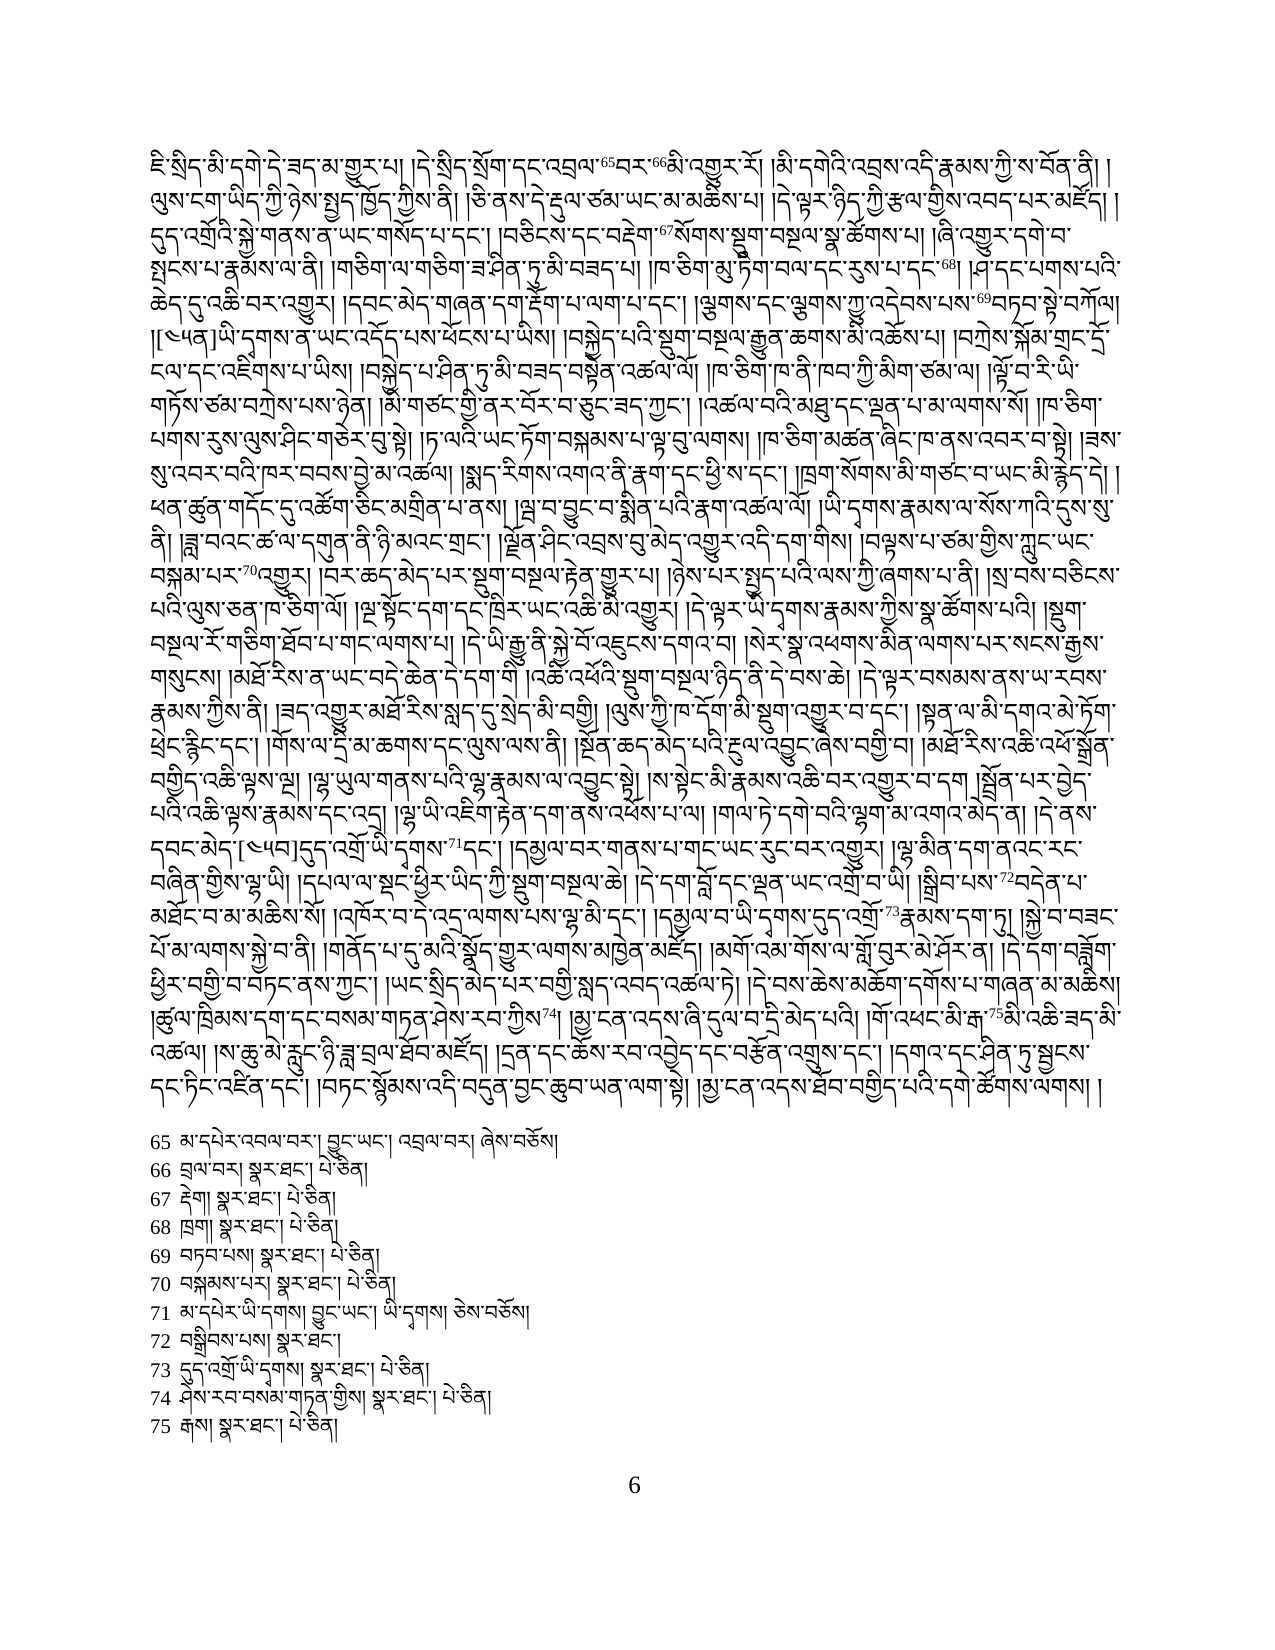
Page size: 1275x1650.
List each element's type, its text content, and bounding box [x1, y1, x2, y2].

text དུད་འགྲོ་ཡི་དྭགས། སྣར་ཐང་། པེ་ཅིན། [150, 1355, 1125, 1383]
text མ་དཔེར་འབལ་བར་། བྱུང་ཡང་། འབྲལ་བར། ཞེས་བཅོས། [150, 1127, 1125, 1156]
text [༤༠བ]༄༅༅། །རྒྱ་གར་སྐད་དུ། སུ་ཧྲྀ་ད་ལེ་ཁ། བོད་སྐད་དུ། བཤེས་པའི་སྤྲིང་ཡིག །འཇམ་དཔལ་གཞོན་ནུར་གྱུར་པ་ལ་ཕྱག་འཚལ་ལོ། །ཡོན་ཏན་རང་བཞིན་དགེ་འོས་བདག་གིས་ནི། །བདེ་བར་གཤེགས་པའི་གསུང་བསྙད་ལས་བྱུང་བའི། །བསོད་ནམས་འདུན་སླད་འཕགས་པའི་དབྱངས་འདི་དག །ཅུང་ཟད་ཅིག་བསྡེབས་ཁྱོད་ཀྱིས་གསན་པའི་རིགས། །ཇི་ལྟར་བདེ་གཤེགས་སྐུ་གཟུགས་ཤིང་ལས་ཀྱང་། །བགྱིས་པ་ཅི་འདྲའང་རུང་སྟེ་མཁས་པས་མཆོད། །དེ་བཞིན་བདག་གི་སྙན་ངག་འདི་ངན་ཡང་། །དམ་ཆོས་བརྗོད་ལ་བརྟེན་སླད་སྨད་མི་བགྱི། །ཐུབ་པ་ཆེན་པོའི་བཀའ་ནི་སྨན་དགུ་ཞིག །ཁྱོད་ཀྱི་ཐུགས་སུ་ལྟ་ཡང་ཆུད་མོད་ཀྱི། །རྡོ་ཐལ་ལས་བགྱིས་དགུང་ཟླའི་འོད་ཀྱིས་ནི། །ཆེས་དཀར་ཉིད་དུ་ཅི་སྟེ་མི་བགྱིད་ལགས། །རྒྱལ་བས་སངས་རྒྱས་ཆོས་དང་དགེ་འདུན་དང་། །གཏོང་དང་ཚུལ་ཁྲིམས་ལྷ་རྗེས་དྲན་པ་དྲུག །རབ་ཏུ་བཀའ་སྩལ་དེ་དག་སོ་སོ་ཡི། །[༤༡ན]ཡོན་ཏན་ཚོགས་ཀྱིས་རྗེས་སུ་དྲན་པར་བགྱི། །དགེ་བའི་ལས་ལམ་བཅུ་པོ་ལུས་དང་ནི། །ངག་དང་ཡིད་ཀྱིས་རྟག་ཏུ་བསྟེན་བགྱི་ཞིང་། །ཆང་རྣམས་ལས་ལྡོག་དེ་བཞིན་དགེ་བ་ཡི། །འཚོ་བ་ལ་ཡང་མངོན་པར་དགྱེས་པར་མཛོད། །ལོངས་སྤྱོད་གཡོ་བ་སྙིང་པོ་མེད་མཁྱེན་ནས། །དགེ་སློང་བྲམ་ཟེ་བཀྲེན་དང་བཤེས་རྣམས་ལ། །སྦྱིན་པ་ཚུལ་བཞིན་སྩལ་བགྱི་ཕ་རོལ་ཏུ། །སྦྱིན་ལས་གཞན་པའི་གཉེན་མཆོག་མ་མཆིས་སོ། །ཁྱོད་ཀྱི་ཚུལ་ཁྲིམས་མ་ཉམས་མོད་མི་དམའ། །མ་འདྲེས་མ་སྦགས་པ་དག་བསྟེན་པར་མཛོད། །ཁྲིམས་ནི་རྒྱུ་དང་མི་རྒྱུའི་ས་བཞིན་དུ། །ཡོན་ཏན་ཀུན་གྱི་གཞི་རྟེན་ལགས་པར་གསུངས། །སྦྱིན་དང་ཚུལ་ཁྲིམས་བཟོད་བརྩོན་བསམ་གཏན་དང་། །དེ་བཞིན་ཤེས་རབ་གཞལ་མེད་ཕ་རོལ་ཕྱིན། །འདི་དག་རྒྱས་མཛོད་སྲིད་པའི་རྒྱ་མཚོ་ཡི། །ཕ་རོལ་ཕྱིན་པ་རྒྱལ་བའི་དབང་པོ་མཛོད། །གང་ལ་ཕ་དང་མ་དག་མཆོད་བྱེད་པའི། །རིགས་དེ་ཚངས་བཅས་སློབ་དཔོན་བཅས་པའང་ལགས། །དེ་དག་ལ་མཆོད་གྲགས་པར་འགྱུར་བ་དང་། །སླད་མ་ལ་ཡང་མཐོ་རིས་འགྱུར་བ་ལགས། །འཚེ་དང་ཆོམ་རྐུན་འཁྲིག་པ་བརྫུན་དང་ནི། །ཆང་དང་དུས་མིན་ཟས་ལ་ཆགས་པ་དང་། །མལ་སྟན་མཐོ་ལ་དགའ་དང་གླུ་དག་དང་། །གར་དང་ཕྲེང་བའི་ཁྱད་པར་རྣམས་སྤོང་ཞིང་། །དགྲ་བཅོམ་ཚུལ་ཁྲིམས་རྗེས་སུ་བྱེད་པ་ཡི། །ཡན་ལག་བརྒྱད་པོ་འདི་དག་དང་ལྡན་ན། །གསོ་སྦྱོང་འདོད་སྤྱོད་ལྷ་ལུས་ཡིད་འོང་བ། །སྐྱེས་པ་བུད་མེད་དག་ལ་སྩོལ་བར་བགྱིད། །སེར་སྣ་གཡོ་སྒྱུ་ཆགས་དང་སྙོམ་ལས་དང་། །མངོན་པའི་ང་རྒྱལ་འདོད་ཆགས་ཞེ་སྡང་དང་། །རིགས་དང་གཟུགས་དང་ཐོས་པ་ལང་ཚོ་དང་། །དབང་ཐང་ཆེ་བས་རྒྱགས་པ་དགྲ་བཞིན་གཟིགས། །བག་ཡོད་བདུད་རྩིའི་གནས་ཏེ་བག་མེད་པ། །འཆི་བའི་གནས་སུ་ཐུབ་པས་བཀའ་སྩལ་ཏོ། །དེ་བས་ཁྱོད་ཀྱི་དགེ་ཆོས་སྤེལ་སླད་དུ། །གུས་པས་རྟག་ཏུ་བག་དང་བཅས་པར་མཛོད། །གང་ཞིག་སྔོན་ཆད་བག་མེད་གྱུར་པ་ལ། །ཕྱི་ནས་བག་དང་ལྡན་པར་གྱུར་ཏེ་ཡང་། །ཟླ་བ་སྤྲིན་བྲལ་ལྟ་བུར་རྣམ་མཛེས་ཏེ། །དགའ་བོ་སོར་ཕྲེང་མཐོང་ལྡན་བདེ་བྱེད་བཞིན། །[༤༡བ]འདི་ལྟར་བཟོད་མཚུངས་དཀའ་ཐུབ་མ་མཆིས་པས། །ཁྱོད་ཀྱིས་ཁྲོ་བའི་གོ་སྐབས་དབྱེ་མི་བགྱི། །ཁྲོ་བ་སྤངས་པས་ཕྱིར་མི་ལྡོག་པ་ཉིད། །འཐོབ་པར་འགྱུར་བར་སངས་རྒྱས་ཞལ་གྱིས་བཞེས། །བདག་ནི་འདིས་སྤྱོས་འདིས་གཏག་ཕམ་པར་བྱས། །འདི་ཡིས་བདག་གི་ནོར་ཕྲོགས་གྱུར་ཏོ་ཞེས། །འཁོན་དུ་འཛིན་པས་འཁྲུག་ལོང་རྣམ་བསྐྱེད་དེ། །འཁོན་འཛིན་རྣམ་སྤངས་བདེ་བར་གཉིད་ཀྱིས་ལོག །སེམས་ཅན་ཆུ་དང་ས་དང་རྡོ་བ་ལ། །རི་མོ་བྲིས་པ་དེ་འདྲར་རིག་པར་བགྱི། །དེའི་ནང་ཉོན་མོངས་ཅན་ལ་དང་པོ་ནི། །མཆོག་སྟེ་ཆོས་འདོད་རྣམས་ལ་ཐ་མ་ལགས། །རྒྱལ་བས་སྙིང་ལ་འབབ་དང་བདེན་པ་དང་། །ལོག་པར་སྨྲ་ལྡན་སྐྱེས་བུ་རྣམས་ཀྱི་ནི། །སྦྲང་རྩི་མེ་ཏོག་མི་གཙང་ལྟ་བུའི་ཚིག །རྣམ་གསུམ་བཀའ་སྩལ་དེ་ལས་ཐ་མ་སྤང་། །སྣང་ནས་སྣང་བའི་མཐར་ཐུག་མུན་པ་ནས། །མུན་པའི་མཐར་ཐུག་སྣང་ནས་མུན་མཐར་ཐུག །མུན་ནས་སྣང་བའི་མཐར་ཐུག་གང་ཟག་ནི། །གཞི་སྟེ་དེ་དག་རྣམས་ཀྱི་དང་པོར་མཛོད། །མི་ནི་ཨ་མྲའི་འབྲས་བཞིན་མ་སྨིན་ལ། །སྨིན་པ་དང་འདྲ་སྨིན་ལ་མ་སྨིན་འདྲ། །མ་སྨིན་མ་སྨིན་པར་སྣང་སྨིན་ལ་ནི། །སྨིན་པར་སྣང་ཞེས་བགྱི་བ་འདྲར་རྟོགས་མཛོད། །གཞན་གྱི་ཆུང་མ་མི་ལྟ་མཐོང་ན་ཡང་། །ན་ཚོད་མཐུན་པར་མ་དང་བུ་མོ་དང་། །སྲིང་མོའི་འདུ་ཤེས་བསྐྱེད་བགྱི་ཆགས་གྱུར་ན། །མི་གཙང་ཉིད་དུ་ཡང་དག་བསམ་པར་བགྱི། །གཡོ་བའི་སེམས་ནི་ཐོས་མཚུངས་བུ་ལྟ་བུར། །གཏེར་བཞིན་སྲོག་དང་འདྲ་བར་བསྲུང་བགྱི་སྟེ། །གདུག་པ་དུག་དང་མཚོན་དང་དགྲ་བོ་དང་། །མེ་བཞིན་འདོད་པའི་བདེ་ལ་ཡིད་འབྱུང་མཛོད། །འདོད་པ་རྣམས་ནི་ཕུང་ཁྲོལ་བསྐྱེད་པ་སྟེ། །རྒྱལ་བའི་དབང་པོས་ཀིམྤའི་འབྲས་འདྲར་གསུངས། །དེ་དག་སྤང་བགྱི་དེ་ཡི་ལྕགས་སྒྲོག་གིས། །འཁོར་བའི་བཙོན་རར་འཇིག་རྟེན་འདི་དག་བཅིངས། །གང་དག་དབང་པོ་དྲུག་ཡུལ་རྣམས་ལ་ནི། །རྟག་ཏུ་མི་བརྟེན་གཡོ་དང་གང་དག་ཅིག །གཡུལ་ངོར་དགྲ་ཚོགས་ལས་རྒྱལ་དེ་དག་ལས། །མཁས་རྣམས་དང་པོ་དཔའ་རབ་ལགས་པར་འཚལ། །བུད་མེད་གཞོན་ནུའི་ལུས་ནི་ལོགས་ཤིག་ཏུ། །དྲི་ང་བ་དང་སྒོ་དགུ་དོད་པ་དང་། །མི་གཙང་ཀུན་སྣོད་འདྲ་བ་དགང་དཀའ་དང་། །པགས་པས་གཡོགས་དང་རྒྱན་ཡང་[༤༢ན]ལོགས་ཤིག་གཟིགས། །ཇི་ལྟར་མཛེ་ཅན་སྲིན་བུས་ཉེན་པ་ནི། །བདེ་བའི་དོན་དུ་མེ་ལ་ཀུན་བསྟེན་ཀྱང་། །ཞི་བར་མི་འགྱུར་དེ་དང་འདྲ་བར་ནི། །འདོད་པ་རྣམས་ལ་ཆགས་པའང་མཁྱེན་པར་མཛོད། །དོན་དམ་གཟིགས་པར་བགྱི་སླད་དངོས་རྣམས་ལ། །ཚུལ་བཞིན་ཡིད་ལ་བགྱིད་པ་དེ་གོམས་མཛོད། །དེ་དང་འདྲ་བར་ཡོན་ཏན་ལྡན་པ་ཡི། །ཆོས་གཞན་འགའ་ཡང་མཆིས་པ་མ་ལགས་སོ། །སྐྱེས་བུ་རིགས་གཟུགས་ཐོས་དང་ལྡན་རྣམས་ཀྱང་། །ཤེས་རབ་ཚུལ་ཁྲིམས་བྲལ་བ་བཀུར་མ་ལགས། །དེ་ལྟས་གང་ལ་ཡོན་ཏན་འདི་གཉིས་ལྡན། །དེ་ནི་ཡོན་ཏན་གཞན་དང་བྲལ་ཡང་མཆོད། །འཇིག་རྟེན་མཁྱེན་པ་རྙེད་དང་མ་རྙེད་དང་། །བདེ་དང་མི་བདེ་སྙན་དང་མི་སྙན་དང་། །བསྟོད་སྨད་ཅེས་བགྱི་འཇིག་རྟེན་ཆོས་བརྒྱད་པོ། །བདག་གི་ཡིད་ཡུལ་མིན་པར་མགོ་སྙོམས་མཛོད། །ཁྱོད་ཀྱིས་བྲམ་ཟེ་དགེ་སློང་ལྷ་དང་ནི། །མགྲོན་དང་ཡབ་ཡུམ་དག་དང་བཙུན་མོ་དང་། །འཁོར་གྱི་སླད་དུའང་སྡིག་པ་མི་བགྱི་སྟེ། །དམྱལ་བའི་རྣམ་སྨིན་སྐལ་ནོད་འགའ་མ་མཆིས། །སྡིག་པའི་ལས་རྣམས་སྤྱད་པ་འགའ་ཡང་ནི། །དེ་ཡི་མོད་ལ་མཚོན་བཞིན་མི་གཅོད་ཀྱང་། །འཆི་བའི་དུས་ལ་བབ་ན་སྡིག་པ་ཡི། །ལས་ཀྱི་འབྲས་བུ་གང་ལགས་མངོན་པར་འགྱུར། །དད་དང་ཚུལ་ཁྲིམས་ཐོས་དང་གཏོང་བ་དང་། །དྲི་མེད་ངོ་ཚ་ཤེས་དང་ཁྲེལ་ཡོད་དང་། །ཤེས་རབ་ནོར་བདུན་ལགས་པར་ཐུབ་པས་གསུངས། །ནོར་གཞན་ཕལ་པ་དོན་མ་མཆིས་རྟོགས་མཛོད། །རྒྱན་པོ་འགྱེད་དང་འདུས་ལ་ལྟ་བ་དང་། །ལེ་ལོ་སྡིག་པའི་གྲོགས་ལ་བརྟེན་པ་དང་། །ཆང་དང་མཚན་མོ་རྒྱུ་བ་ངན་སོང་བ། །གྲགས་པ་ཉམས་པར་འགྱུར་བ་དེ་དྲུག་སྤང་། །ནོར་རྣམས་ཀུན་གྱི་ནང་ན་ཆོག་ཤེས་པ། །རབ་མཆོག་ལགས་པར་ལྷ་མིའི་སྟོན་པས་གསུངས། །ཀུན་ཏུ་ཆོག་ཤེས་མཛོད་ཅིག་ཆོག་མཁྱེན་ན། །ནོར་མི་བདོག་ཀྱང་ཡང་དག་འབྱོར་པ་ལགས། །དེས་པ་བདོག་མང་ཇི་ལྟར་སྡུག་བསྔལ་བ། །འདོད་པ་ཆུང་རྣམས་དེ་ལྟ་མ་ལགས་ཏེ། །ཀླུ་མཆོག་རྣམས་ལ་མགོ་བོ་ཇི་སྙེད་པ། །དེ་ལས་བྱུང་བའི་སྡུག་བསྔལ་དེ་སྙེད་དོ། །རང་བཞིན་དགྲར་འབྲེལ་གཤེད་མ་ལྟ་བུ་དང་། །ཁྱིམ་ཐབ་བརྙས་[༤༢བ]བགྱིད་རྗེ་མོ་ལྟ་བུ་དང་། །ཆུང་ངུའང་རྐུ་བ་ཆོམ་རྐུན་ལྟ་བུ་ཡི། །ཆུང་མ་གསུམ་པོ་དེ་དག་རྣམ་པར་སྤང་། །སྲིང་མོ་ལྟ་བུར་རྗེས་མཐུན་གང་ཡིན་དང་། །མཛའ་མོ་བཞིན་དུ་སྙིང་ལ་འབབ་པ་དང་། །མ་བཞིན་ཕན་པར་འདོད་དང་བྲན་མོ་བཞིན། །དབང་གྱུར་གང་ཡིན་རིགས་ཀྱི་ལྷ་བཞིན་བཀུར། །ཁ་ཟས་སྨན་དང་འདྲ་བར་རིགས་པ་ཡིས། །འདོད་ཆགས་ཞེ་སྡང་མེད་པར་བསྟེན་བགྱི་སྟེ། །རྒྱགས་ཕྱིར་མ་ལགས་བསྙེམས་པའི་ཕྱིར་མ་ལགས། །འཚག་ཕྱིར་མ་ལགས་ལུས་གནས་འབའ་ཞིག་ཕྱིར། །རིག་པའི་བདག་ཉིད་ཉིན་པར་མཐའ་དག་དང་། །མཚན་མོ་ཐུན་གྱི་སྟོད་སྨད་བཟླས་ནས་ནི། །མནལ་ཚེའང་འབྲས་བུ་མེད་པར་མི་འགྱུར་བར། །དྲན་དང་ལྡན་པར་དེ་དག་བར་དུ་མནོལ། །བྱམས་དང་སྙིང་རྗེ་དག་དང་དགའ་བ་དང་། །བཏང་སྙོམས་རྟག་ཏུ་ཡང་དག་བསྒོམ་མཛོད་ཅིག །གོང་མ་བརྙེས་པར་མ་གྱུར་དེ་ལྟ་ནའང་། །ཚངས་པའི་འཇིག་རྟེན་བདེ་བ་ཐོབ་པར་འགྱུར། །འདོད་སྤྱོད་དགའ་དང་བདེ་དང་སྡུག་བསྔལ་དག །རྣམ་པར་སྤངས་པའི་བསམ་གཏན་བཞི་པོ་ཡིས། །ཚངས་དང་འོད་གསལ་དག་དང་དགེ་རྒྱས་དང་། །འབྲས་བུ་ཆེ་ལྷ་རྣམས་དང་སྐལ་མཉམ་ཐོབ། །རྟག་དང་མངོན་པར་ཞེན་དང་གཉེན་པོ་མེད། །ཡོན་ཏན་གཙོ་ལྡན་བཞི་ལས་བྱུང་བའི་ལས། །དགེ་དང་མི་དགེ་རྣམ་ལྔ་ཆེན་པོ་སྟེ། །དེ་བས་དགེ་བ་སྤྱོད་ལ་བརྩོན་པར་བགྱི། །ལན་ཚྭ་སྲང་འགས་ཆུ་ནི་ཉུང་ངུ་ཞིག །རོ་བསྐྱུར་བགྱིད་ཀྱི་གངྒཱའི་ཀླུང་མིན་ལྟར། །དེ་བཞིན་སྡིག་པའི་ལས་ནི་ཆུང་ངུ་ཡང་། །དགེ་བའི་རྩ་བ་ཡང་ལ་མཁྱེན་པར་བགྱི། །རྒོད་དང་འགྱོད་དང་གནོད་སེམས་རྨུགས་པ་དང་། །གཉིད་དང་འདོད་ལ་འདུན་དང་ཐེ་ཚོམ་སྟེ། །སྒྲིབ་པ་ལྔ་པོ་འདི་དག་དགེ་བའི་ནོར། །འཕྲོག་པའི་ཆོམ་རྐུན་ལགས་པར་མཁྱེན་པར་མཛོད། །དད་དང་བརྩོན་འགྲུས་དག་དང་དྲན་པ་དང་། །ཏིང་འཛིན་ཤེས་རབ་ཆོས་མཆོག་ལྔ་ཉིད་དེ། །འདི་ལ་མངོན་བརྩོན་མཛོད་ཅིག་འདི་དག་ནི། །སྟོབས་དབང་ཞེས་བགྱི་རྩེ་མོར་གྱུར་པའང་ལགས། །ན་རྒ་འཆི་སྡུག་བྲལ་དང་དེ་བཞིན་དུ། །ལས་ནི་བདག་གིར་བྱས་ལས་མ་འདས་ཞེས། །དེ་ལྟར་ཡང་དང་ཡང་དུ་སེམས་པ་ནི། །དེ་ཡི་གཉེན་པོའི་སྒོ་ནས་རྒྱགས་མི་འགྱུར། །[༤༣ན]གལ་ཏེ་མཐོ་རིས་ཐར་པ་མངོན་བཞེད་ན། །ཡང་དག་ལྟ་ལ་གོམས་པ་ཉིད་དུ་མཛོད། །གང་ཟག་ལོག་པར་ལྟ་བས་ལེགས་སྤྱད་ཀྱང་། །ཐམས་ཅད་རྣམ་པར་སྨིན་པ་མི་བཟད་ལྡན། །མི་ནི་ཡང་དག་ཉིད་དུ་མི་བདེ་ཞིང་། །མི་རྟག་བདག་མེད་མི་གཙང་རིག་པར་བགྱི། །དྲན་པ་ཉེ་བར་མ་བཞག་རྣམས་ཀྱིས་ནི། །ཕྱིན་ཅི་ལོག་བཞིར་ལྟ་བ་ཕུང་ཁྲོལ་བ། །གཟུགས་ནི་བདག་མ་ཡིན་ཞེས་གསུངས་ཏེ་བདག །གཟུགས་དང་མི་ལྡན་གཟུགས་ལ་བདག་གནས་མིན། །བདག་ལ་གཟུགས་མི་གནས་ཏེ་དེ་བཞིན་དུ། །ཕུང་པོ་ལྷག་མ་བཞི་ཡང་སྟོང་རྟོགས་བགྱི། །ཕུང་པོ་འདོད་རྒྱལ་ལས་མིན་དུས་ལས་མིན། །རང་བཞིན་ལས་མིན་ངོ་བོ་ཉིད་ལས་མིན། །དབང་ཕྱུག་ལས་མིན་རྒྱུ་མེད་ཅན་མིན་ཏེ། །མི་ཤེས་ལས་དང་སྲེད་ལས་བྱུང་རིག་མཛོད། །ཚུལ་ཁྲིམས་བརྟུལ་ཞུགས་མཆོག་འཛིན་རང་ལུས་ལ། །ཕྱིན་ཅི་ལོག་པར་ལྟ་དང་ཐེ་ཚོམ་སྟེ། །ཀུན་ཏུ་སྦྱོར་བ་འདི་གསུམ་ཐར་པ་ཡི། །གྲོང་ཁྱེར་སྒོ་འགེགས་ལགས་པར་མཁྱེན་པར་གྱིས། །ཐར་པ་བདག་ལ་རག་ལས་འདི་ལ་ནི། །གཞན་གྱིས་གྲོགས་བགྱིར་ཅི་ཡང་མ་མཆིས་པས། །ཐོས་དང་ཚུལ་ཁྲིམས་བསམ་གཏན་ལྡན་པ་ཡིས། །བདེན་པ་རྣམ་པ་བཞི་ལ་འབད་པར་མཛོད། །ལྷག་པའི་ཚུལ་ཁྲིམས་ལྷག་པའི་ཤེས་རབ་དང་། །ལྷག་པའི་སེམས་ལ་རྟག་ཏུ་བསླབ་པར་བགྱི། །བསླབ་པ་བརྒྱ་རྩ་ལྔ་བཅུ་ལྷག་ཅིག་ནི། །གསུམ་པོ་འདི་ནང་ཡང་དག་འདུ་བར་འགྱུར། །དབང་ཕྱུག་ལུས་རྟོག་དྲན་པ་བདེ་གཤེགས་ཀྱིས། །བགྲོད་པ་གཅིག་པའི་ལམ་དུ་ཉེ་བར་བསྟན། །དེ་ནི་བསྒྲིམས་ནས་མངོན་པར་བསྲུང་བགྱི་སྟེ། །དྲན་པ་ཉམས་པས་ཆོས་ཀུན་འཇིག་པར་འགྱུར། །ཚེ་ནི་གནོད་མང་རླུང་གིས་བཏབ་པ་ཡི། །ཆུ་ཡི་ཆུ་བུར་བས་ཀྱང་མི་རྟག་ན། །དབུགས་རྔུབ་དབུགས་འབྱུང་གཉིད་ཀྱིས་ལོག་པ་ལས། །སད་ཁོམ་གང་ལགས་དེ་ནི་ངོ་མཚར་ཆེ། །ལུས་མཐའ་ཐལ་བ་མཐར་སྐམ་མཐར་འདྲུལ་ཞིང་། །ཐ་མར་མི་གཙང་སྙིང་པོ་མ་མཆིས་པ། །རྣམ་པར་འཇིག་དེངས་མྱགས་པར་འགྱུར་བ་སྟེ། །སོ་སོར་འགྱེས་ཆོས་ཅན་དུ་མཁྱེན་པར་མཛོད། །ས་དང་ལྷུན་པོ་རྒྱ་མཚོ་ཉི་མ་བདུན། །འབར་བས་བསྲེགས་པའི་ལུས་ཅན་འདི་དག་ཀྱང་། །ཐལ་བ་ཡང་ནི་ལུས་པར་མི་འགྱུར་ན། །ཤིན་ཏུ་ཉམ་ཆུང་མི་ལྟ་[༤༣བ]སྨོས་ཅི་འཚལ། །དེ་ལྟར་འདི་ཀུན་མི་རྟག་བདག་མེད་དེ། །སྐྱབས་མེད་མགོན་མེད་གནས་མེད་དེ་སླད་དུ། །འཁོར་བ་ཆུ་ཤིང་སྙིང་པོ་མེད་པ་ལས། །མི་མཆོག་ཁྱོད་ཀྱི་ཐུགས་ནི་དབྱུང་བར་མཛོད། །རྒྱ་མཚོ་གཅིག་གནས་གཉའ་ཤིང་བུ་ག་དང་། །རུས་སྦལ་ཕྲད་པ་བས་ཀྱང་དུད་འགྲོ་ལས། །མི་ཉིད་ཆེས་ཐོབ་དཀའ་བས་མི་དབང་གིས། །དམ་ཆོས་སྤྱོད་པས་དེ་འབྲས་མཆིས་པར་མཛོད། །གང་ཞིག་གསེར་སྣོད་རིན་ཆེན་སྤྲས་པ་ཡིས། །ངན་སྐྱུགས་འཕྱགས་པར་བགྱིད་པ་དེ་བས་ནི། །གང་ཞིག་མི་རུ་སྐྱེས་ནས་སྡིག་པ་དག །བགྱིད་པ་དེ་ནི་ཆེས་རབ་བླུན་པ་ལགས། །མཐུན་པར་གྱུར་པའི་ཡུལ་དུ་གནས་པ་དང་། །སྐྱེས་བུ་དམ་པ་ལ་ནི་བརྟེན་པ་དང་། །བདག་ཉིད་ལེགས་སྨོན་སྔོན་ཡང་བསོད་ནམས་བགྱིས། །འཁོར་ལོ་ཆེན་པོ་བཞི་ནི་ཁྱོད་ལ་མངའ། །དགེ་བའི་བཤེས་གཉེན་བསྟེན་པ་ཚངས་པར་སྤྱོད། །ཡོངས་སུ་རྫོགས་པ་ཐུབ་པས་གསུངས་དེའི་ཕྱིར། །སྐྱེས་བུ་དམ་པ་བསྟེན་བགྱི་རྒྱལ་བ་ལ། །བརྟེན་ནས་རབ་ཏུ་མང་པོས་ཞི་བ་ཐོབ། །ལོག་པར་ལྟ་བ་འཛིན་དང་དུད་འགྲོ་དང་། །ཡི་དྭགས་ཉིད་དང་དམྱལ་བར་སྐྱེ་བ་དང་། །རྒྱལ་བའི་བཀའ་མེད་པ་དང་མཐའ་འཁོབ་ཏུ། །ཀླ་ཀློར་སྐྱེ་དང་གླེན་ཞིང་ལྐུགས་པ་ཉིད། །ཚེ་རིང་ལྷ་ཉིད་གང་ཡང་རུང་བར་ནི། །སྐྱེ་བ་ཞེས་བགྱི་མི་ཁོམ་སྐྱོན་བརྒྱད་པོ། །དེ་དག་དང་བྲལ་ཁོམ་པ་རྙེད་ནས་ནི། །སྐྱེ་བ་བཟློག་པའི་སླད་དུ་འབད་པར་མཛོད། །དེས་པ་འདོད་པས་ཕོངས་དང་འཆི་བ་དང་། །ན་དང་རྒ་སོགས་སྡུག་བསྔལ་དུ་མ་ཡི། །འབྱུང་གནས་འཁོར་བ་ལ་ནི་སྐྱོ་མཛད་ཅིང་། །འདི་ཡི་ཉེས་པའི་ཤས་ཀྱང་གསན་པར་མཛོད། །ཕ་ནི་བུ་ཉིད་མ་ནི་ཆུང་མ་ཉིད། །སྐྱེ་བོ་དགྲར་གྱུར་པ་དག་བཤེས་ཉིད་དང་། །བཟློག་པ་ཉིད་དུ་མཆི་བས་དེ་སླད་དུ། །འཁོར་བ་དག་ན་ངེས་པ་འགའ་མ་མཆིས། །རེ་རེས་རྒྱ་མཚོ་བཞི་བས་ལྷག་པ་ཡི། །འོ་མ་འཐུངས་ཏེ་ད་དུང་སོ་སོ་ཡི། །སྐྱེ་བོའི་རྗེས་སུ་འབྲང་བའི་འཁོར་བ་པས། །དེ་བས་ཆོས་མང་ཉིད་ཅིག་བཏུང་འཚལ་ལོ། །རེ་རེའི་བདག་ཉིད་རུས་པའི་ཕུང་པོ་ནི། །ལྷུན་པོ་མཉམ་པ་སྙེད་ཅིག་འདས་གྱུར་ཏེ། །མ་ཡི་ཐུག་མཐའ་རྒྱ་ཤུག་ཚི་གུ་ཙམ། །རི་ལུར་བགྲངས་ཀྱང་ས་ཡིས་ལང་མི་འགྱུར། །བརྒྱ་བྱིན་འཇིག་རྟེན་མཆོད་འོས་གྱུར་ནས་ནི། །ལས་ཀྱི་དབང་གིས་ཕྱིར་ཡང་[༤༤ན]ས་སྟེང་ལྷུང་། །འཁོར་ལོས་སྒྱུར་བ་ཉིད་དུ་གྱུར་ནས་ཀྱང་། །འཁོར་བ་དག་ཏུ་ཡང་བྲན་ཉིད་དུ་འགྱུར། །མཐོ་རིས་བུ་མོའི་ནུ་མ་རྐེད་པ་ལ། །རེག་པའི་བདེ་བ་ཡུན་རིང་མྱོང་ནས་སླར། །དམྱལ་བར་འཐག་གཅོད་དབང་བའི་འཁྲུལ་འཁོར་གྱིས། །རེག་པ་ཤིན་ཏུ་མི་བཟད་བསྟེན་འཚལ་ལོ། །རྐང་པའི་རེག་པས་ནེམ་པར་བདེ་བཟོད་པ། །ལྷུན་པོའི་སྤོ་ལ་ཡུན་རིང་གནས་ནས་ནི། །སླར་ཡང་མེ་མུར་རོ་མྱགས་རྒྱུ་བ་ཡི། །སྡུག་བསྔལ་མི་བཟད་ཕོག་སྙམ་བགྱིད་འཚལ་ལོ། །མཐོ་རིས་བུ་མོས་འབྲོངས་ཤིང་དགའ་བ་དང་། །རྣམ་པར་མཛེས་འཚལ་སོན་པར་རྩེས་ནས་སླར། །འདབ་མ་རལ་གྲི་འདྲ་ཚལ་ནགས་རྣམས་ཀྱིས། །རྐང་ལག་རྣ་བ་སྣ་གཅོད་འཐོབ་པར་འགྱུར། །དལ་གྱིས་འབབ་པ་ལྷ་ཡི་བུ་མོ་ནི། །གདོང་མཛེས་གསེར་གྱི་པདྨ་ལྷན་བཞུགས་ནས། །སླར་ཡང་དམྱལ་བའི་ཆུ་བོ་རབ་མེད་པར། །ཚ་སྒོ་བཟོད་བརླག་ཆུ་ཚན་འཇུག་འཚལ་ལོ། །ལྷ་ཡུལ་འདོད་བདེ་ཤིན་ཏུ་ཆེན་པོ་དང་། །ཚངས་ཉིད་ཆགས་བྲལ་བདེ་བ་ཐོབ་ནས་སླར། །མནར་མེད་མེ་ཡི་བུད་ཤིང་གྱུར་པ་ཡི། །སྡུག་བསྔལ་རྒྱུན་མི་འཆད་པ་བསྟན་འཚལ་ལོ། །ཉི་མ་ཟླ་བ་ཉིད་ཐོབ་རང་ལུས་ཀྱི། །འོད་ཀྱིས་འཇིག་རྟེན་མཐའ་དག་སྣང་བྱས་ཏེ། །སླར་ཡང་མུན་ནག་སྨག་ཏུ་ཕྱིན་གྱུར་ནས། །རང་གི་ལག་པ་བརྐྱང་བའང་མི་མཐོང་འགྱུར། །དེ་ལྟར་ནོངས་པར་འགྱུར་འཚལ་བསོད་ནམས་ནི། །རྣམ་གསུམ་མར་མེའི་སྣང་བ་རབ་བཞེས་ཤིག །གཅིག་པུ་ཉི་མ་ཟླ་བས་མི་བརྫི་བའི། །མུན་ནག་མཐའ་ཡས་ནང་དུ་འཇུག་འཚལ་ལོ། །སེམས་ཅན་ཉེས་པར་སྤྱད་པ་སྤྱོད་རྣམས་ལ། །ཡང་སོས་ཐིག་ནག་རབ་ཏུ་ཚ་བ་དང་། །བསྡུས་འཇོམས་ངུ་འབོད་མནར་མེད་ལ་སོགས་པའི། །དམྱལ་བ་རྣམས་སུ་རྟག་ཏུ་སྡུག་བསྔལ་འགྱུར། །ཁ་ཅིག་ཏིལ་བཞིན་འཚིར་ཏེ་དེ་བཞིན་གཞན། །ཕྱེ་མ་ཞིབ་མོ་བཞིན་དུ་ཕྱེ་མར་རློག །ཁ་ཅིག་སོག་ལེས་འདྲ་སྟེ་དེ་བཞིན་གཞན། །སྟ་རེ་མི་བཟད་སོ་རྣོན་རྣམས་ཀྱིས་གཤགས། །དེ་བཞིན་གཞན་དག་ཁྲོ་ཆུ་བཞུ་བ་ཡི། །ཁུ་བ་འབར་བ་འཁྲིགས་པ་ལྡུད་པར་བགྱིད། །ཁ་ཅིག་ལྕགས་ཀྱི་གསལ་ཤིང་རབ་འབར་བ། །ཚེར་མ་ཅན་ལ་ཀུན་ཏུ་རྒྱུད་པར་བགྱིད། །ཁ་ཅིག་ལྕགས་ཀྱི་མཆེ་བ་ལྡན་པའི་ཁྱི། །[༤༤བ]གཏུམ་པོས་དབད་ཅིང་ལག་པ་གནམ་དུ་བསྒྲེང་། །དབང་མེད་གཞན་དག་ལྕགས་མཆུ་རྣོན་པོ་དང་། །སེན་མོ་མི་བཟད་ལྡན་པའི་ཁྭ་རྣམས་འཐོག །ཁ་ཅིག་སྲིན་བུ་སྦུར་བ་སྣ་ཚོགས་དང་། །ཤ་སྦྲང་སྦྲང་བུ་མཆུ་རིངས་ཁྲི་ཕྲག་དག །རེག་ན་མི་བཟད་རྨ་སྲོལ་ཆེར་འབྱིན་པས། །ཟ་བར་བགྱིད་ཅིང་འགྲེ་ལྡོག་སྨྲེ་སྔགས་འདོན། །ཁ་ཅིག་མདག་མེ་འབར་བའི་ཚོགས་སུ་ནི། །རྒྱུན་མི་འཆད་པར་རབ་བསྲེག་ཁ་ཡང་བགྲད། །ཁ་ཅིག་ལྕགས་ལས་བྱས་པའི་ཟངས་ཆེན་དུ། །སྤྱིའུ་ཚུགས་འབྲས་ཀྱི་ཅུང་པེང་བཞིན་དུ་འཚེད། །སྡིག་ཅན་དབུགས་འབྱུང་འགགས་པ་ཙམ་ཞིག་གི །དུས་ཀྱིས་བར་དུ་ཆོད་རྣམས་དམྱལ་བ་ཡི། །སྡུག་བསྔལ་གཞལ་ཡས་ཐོས་ནས་རྣམ་སྟོང་དུ། །མི་འཇིག་གང་ལགས་རྡོ་རྗེའི་རང་བཞིན་ནོ། །དམྱལ་བ་བྲིས་པ་མཐོང་དང་ཐོས་པ་དང་། །དྲན་དང་བཀླགས་དང་གཟུགས་སུ་བགྱིས་རྣམས་ཀྱང་། །འཇིགས་པ་སྐྱེ་བར་འགྱུར་ན་མི་བཟད་པའི། །རྣམ་སྨིན་ཉམས་སུ་མྱོང་ན་སྨོས་ཅི་འཚལ། །བདེ་བ་ཀུན་གྱི་ནང་ན་སྲེད་ཟད་པ། །བདེ་བའི་བདག་པོར་བགྱིད་པ་ཇི་ལྟ་བར། །དེ་བཞིན་སྡུག་བསྔལ་ཀུན་གྱི་ནང་ན་ནི། །མནར་མེད་དམྱལ་བའི་སྡུག་བསྔལ་རབ་མི་བཟད། །འདི་ན་ཉིན་གཅིག་མདུང་ཐུང་སུམ་བརྒྱ་ཡིས། །རབ་ཏུ་དྲག་བཏབ་སྡུག་བསྔལ་གང་ལགས་པ། །དེས་ནི་དམྱལ་བའི་སྡུག་བསྔལ་ཆུང་ངུ་ལའང་། །འོལ་ཡང་མི་བགྱིད་ཆར་ཡང་མི་ཕོད་དོ། །དེ་ལྟར་སྡུག་བསྔལ་ཤིན་ཏུ་མི་བཟད་ལོ། །བྱེ་བ་ཕྲག་བརྒྱར་ཉམས་སུ་མྱོང་ཡང་ནི། །ཇི་སྲིད་མི་དགེ་དེ་ཟད་མ་གྱུར་པ། །དེ་སྲིད་སྲོག་དང་འབྲལ་བར་མི་འགྱུར་རོ། །མི་དགེའི་འབྲས་འདི་རྣམས་ཀྱི་ས་བོན་ནི། །ལུས་ངག་ཡིད་ཀྱི་ཉེས་སྤྱད་ཁྱོད་ཀྱིས་ནི། །ཅི་ནས་དེ་རྡུལ་ཙམ་ཡང་མ་མཆིས་པ། །དེ་ལྟར་ཉིད་ཀྱི་རྩལ་གྱིས་འབད་པར་མཛོད། །དུད་འགྲོའི་སྐྱེ་གནས་ན་ཡང་གསོད་པ་དང་། །བཅིངས་དང་བརྡེག་སོགས་སྡུག་བསྔལ་སྣ་ཚོགས་པ། །ཞི་འགྱུར་དགེ་བ་སྤངས་པ་རྣམས་ལ་ནི། །གཅིག་ལ་གཅིག་ཟ་ཤིན་ཏུ་མི་བཟད་པ། །ཁ་ཅིག་མུ་ཏིག་བལ་དང་རུས་པ་དང་། །ཤ་དང་པགས་པའི་ཆེད་དུ་འཆི་བར་འགྱུར། །དབང་མེད་གཞན་དག་རྡོག་པ་ལག་པ་དང་། །ལྕགས་དང་ལྕགས་ཀྱུ་འདེབས་པས་བཏབ་སྟེ་བཀོལ། །[༤༥ན]ཡི་དྭགས་ན་ཡང་འདོད་པས་ཕོངས་པ་ཡིས། །བསྐྱེད་པའི་སྡུག་བསྔལ་རྒྱུན་ཆགས་མི་འཆོས་པ། །བཀྲེས་སྐོམ་གྲང་དྲོ་ངལ་དང་འཇིགས་པ་ཡིས། །བསྐྱེད་པ་ཤིན་ཏུ་མི་བཟད་བསྟེན་འཚལ་ལོ། །ཁ་ཅིག་ཁ་ནི་ཁབ་ཀྱི་མིག་ཙམ་ལ། །ལྟོ་བ་རི་ཡི་གཏོས་ཙམ་བཀྲེས་པས་ཉེན། །མི་གཙང་གྱི་ནར་བོར་བ་ཅུང་ཟད་ཀྱང་། །འཚལ་བའི་མཐུ་དང་ལྡན་པ་མ་ལགས་སོ། །ཁ་ཅིག་པགས་རུས་ལུས་ཤིང་གཅེར་བུ་སྟེ། །ཏ་ལའི་ཡང་ཏོག་བསྐམས་པ་ལྟ་བུ་ལགས། །ཁ་ཅིག་མཚན་ཞིང་ཁ་ནས་འབར་བ་སྟེ། །ཟས་སུ་འབར་བའི་ཁར་བབས་བྱེ་མ་འཚལ། །སྨད་རིགས་འགའ་ནི་རྣག་དང་ཕྱི་ས་དང་། །ཁྲག་སོགས་མི་གཙང་བ་ཡང་མི་རྙེད་དེ། །ཕན་ཚུན་གདོང་དུ་འཚོག་ཅིང་མགྲིན་པ་ནས། །ལྦ་བ་བྱུང་བ་སྨིན་པའི་རྣག་འཚལ་ལོ། །ཡི་དྭགས་རྣམས་ལ་སོས་ཀའི་དུས་སུ་ནི། །ཟླ་བའང་ཚ་ལ་དགུན་ནི་ཉི་མའང་གྲང་། །ལྗོན་ཤིང་འབྲས་བུ་མེད་འགྱུར་འདི་དག་གིས། །བལྟས་པ་ཙམ་གྱིས་ཀླུང་ཡང་བསྐམ་པར་འགྱུར། །བར་ཆད་མེད་པར་སྡུག་བསྔལ་རྟེན་གྱུར་པ། །ཉེས་པར་སྤྱད་པའི་ལས་ཀྱི་ཞགས་པ་ནི། །སྲ་བས་བཅིངས་པའི་ལུས་ཅན་ཁ་ཅིག་ལོ། །ལྔ་སྟོང་དག་དང་ཁྲིར་ཡང་འཆི་མི་འགྱུར། །དེ་ལྟར་ཡི་དྭགས་རྣམས་ཀྱིས་སྣ་ཚོགས་པའི། །སྡུག་བསྔལ་རོ་གཅིག་ཐོབ་པ་གང་ལགས་པ། །དེ་ཡི་རྒྱུ་ནི་སྐྱེ་བོ་འཇུངས་དགའ་བ། །སེར་སྣ་འཕགས་མིན་ལགས་པར་སངས་རྒྱས་གསུངས། །མཐོ་རིས་ན་ཡང་བདེ་ཆེན་དེ་དག་གི །འཆི་འཕོའི་སྡུག་བསྔལ་ཉིད་ནི་དེ་བས་ཆེ། །དེ་ལྟར་བསམས་ནས་ཡ་རབས་རྣམས་ཀྱིས་ནི། །ཟད་འགྱུར་མཐོ་རིས་སླད་དུ་སྲེད་མི་བགྱི། །ལུས་ཀྱི་ཁ་དོག་མི་སྡུག་འགྱུར་བ་དང་། །སྟན་ལ་མི་དགའ་མེ་ཏོག་ཕྲེང་རྙིང་དང་། །གོས་ལ་དྲི་མ་ཆགས་དང་ལུས་ལས་ནི། །སྔོན་ཆད་མེད་པའི་རྔུལ་འབྱུང་ཞེས་བགྱི་བ། །མཐོ་རིས་འཆི་འཕོ་སྒྲོན་བགྱིད་འཆི་ལྟས་ལྔ། །ལྷ་ཡུལ་གནས་པའི་ལྷ་རྣམས་ལ་འབྱུང་སྟེ། །ས་སྟེང་མི་རྣམས་འཆི་བར་འགྱུར་བ་དག །སྦྲོན་པར་བྱེད་པའི་འཆི་ལྟས་རྣམས་དང་འདྲ། །ལྷ་ཡི་འཇིག་རྟེན་དག་ནས་འཕོས་པ་ལ། །གལ་ཏེ་དགེ་བའི་ལྷག་མ་འགའ་མེད་ན། །དེ་ནས་དབང་མེད་[༤༥བ]དུད་འགྲོ་ཡི་དྭགས་དང་། །དམྱལ་བར་གནས་པ་གང་ཡང་རུང་བར་འགྱུར། །ལྷ་མིན་དག་ནའང་རང་བཞིན་གྱིས་ལྷ་ཡི། །དཔལ་ལ་སྡང་ཕྱིར་ཡིད་ཀྱི་སྡུག་བསྔལ་ཆེ། །དེ་དག་བློ་དང་ལྡན་ཡང་འགྲོ་བ་ཡི། །སྒྲིབ་པས་བདེན་པ་མཐོང་བ་མ་མཆིས་སོ། །འཁོར་བ་དེ་འདྲ་ལགས་པས་ལྷ་མི་དང་། །དམྱལ་བ་ཡི་དྭགས་དུད་འགྲོ་རྣམས་དག་ཏུ། །སྐྱེ་བ་བཟང་པོ་མ་ལགས་སྐྱེ་བ་ནི། །གནོད་པ་དུ་མའི་སྣོད་གྱུར་ལགས་མཁྱེན་མཛོད། །མགོ་འམ་གོས་ལ་གློ་བུར་མེ་ཤོར་ན། །དེ་དག་བཟློག་ཕྱིར་བགྱི་བ་བཏང་ནས་ཀྱང་། །ཡང་སྲིད་མེད་པར་བགྱི་སླད་འབད་འཚལ་ཏེ། །དེ་བས་ཆེས་མཆོག་དགོས་པ་གཞན་མ་མཆིས། །ཚུལ་ཁྲིམས་དག་དང་བསམ་གཏན་ཤེས་རབ་ཀྱིས། །མྱ་ངན་འདས་ཞི་དུལ་བ་དྲི་མེད་པའི། །གོ་འཕང་མི་རྒ་མི་འཆི་ཟད་མི་འཚལ། །ས་ཆུ་མེ་རླུང་ཉི་ཟླ་བྲལ་ཐོབ་མཛོད། །དྲན་དང་ཆོས་རབ་འབྱེད་དང་བརྩོན་འགྲུས་དང་། །དགའ་དང་ཤིན་ཏུ་སྦྱངས་དང་ཏིང་འཛིན་དང་། །བཏང་སྙོམས་འདི་བདུན་བྱང་ཆུབ་ཡན་ལག་སྟེ། །མྱ་ངན་འདས་ཐོབ་བགྱིད་པའི་དགེ་ཚོགས་ལགས། །ཤེས་རབ་མེད་པར་བསམ་གཏན་ཡོད་མིན་ཏེ། །བསམ་གཏན་མེད་པར་ཡང་ནི་ཤེས་རབ་མེད། །གང་ལ་དེ་ཉིད་ཡོད་པས་སྲིད་པ་ཡི། །རྒྱ་མཚོ་གནག་རྗེས་ལྟ་བུར་འཚལ་བར་བགྱི། །ལུང་མ་བསྟན་པ་བཅུ་བཞི་འཇིག་རྟེན་ན། །ཉི་མའི་གཉེན་གྱིས་རབ་གསུངས་གང་དག་ལགས། །དེ་དག་རྣམས་ལ་བསམ་པར་མི་བགྱི་སྟེ། །དེ་ཡིས་བློ་ནི་ཞི་བར་བགྱིད་མ་ལགས། །མ་རིག་པ་ལས་ལས་ཏེ་དེ་ལས་ནི། །རྣམ་ཤེས་དེ་ལས་མིང་དང་གཟུགས་རབ་འབྱུང་། །དེ་ལས་སྐྱེ་མཆེད་དྲུག་སྟེ་དེ་ལས་ནི། །རེག་པ་ཀུན་ཏུ་འབྱུང་བར་ཐུབ་པས་གསུངས། །རེག་པ་ལས་ནི་ཚོར་བ་ཀུན་འབྱུང་སྟེ། །ཚོར་བའི་གཞི་ལས་སྲེད་པ་འབྱུང་བར་འགྱུར། །སྲེད་པས་ལེན་པ་བསྐྱེད་པར་འགྱུར་བ་སྟེ། །དེ་ལས་སྲིད་པ་སྲིད་ལས་སྐྱེ་བ་ལགས། །སྐྱེ་བ་ཡོད་ན་མྱ་ངན་ན་རྒ་དང་། །འདོད་པས་ཕོངས་དང་འཆི་དང་འཇིགས་སོགས་ཀྱི། །སྡུག་བསྔལ་ཕུང་པོ་ཤིན་ཏུ་ཆེ་འབྱུང་སྟེ། །སྐྱེ་བ་འགགས་པས་འདི་ཀུན་འགག་པར་འགྱུར། །རྟེན་ཅིང་འབྲེལ་བར་འབྱུང་འདི་རྒྱལ་བ་ཡི། །གསུང་གི་མཛོད་ཀྱི་གཅེས་པ་ཟབ་[༤༦ན]མོ་སྟེ། །གང་གིས་འདི་ནི་ཡང་དག་མཐོང་བ་དེས། །སངས་རྒྱས་དེ་ཉིད་རིག་པས་རྣམ་མཆོག་མཐོང་། །ཡང་དག་ལྟ་དང་འཚོ་དང་རྩོལ་བ་དང་། །དྲན་དང་ཏིང་འཛིན་དག་དང་ལས་མཐའ་དག།ཡང་དག་རྟོག་ཉིད་ལམ་གྱི་ཡན་ལག་བརྒྱད། །འདི་ནི་ཞི་བར་བགྱི་སླད་བསྒོམ་པར་བགྱི། །སྐྱེ་འདི་སྡུག་བསྔལ་སྲེད་པ་ཞེས་བགྱི་བ། །དེ་ནི་དེ་ཡི་ཀུན་འབྱུང་རྒྱ་ཆེན་ཏེ། །འདི་འགོག་པ་ནི་ཐར་པ་ལགས་ཏེ་དེ། །འཐོབ་བགྱིད་འཕགས་ལམ་ཡན་ལག་དེ་བརྒྱད་ལགས། །དེ་ལྟར་འཕགས་པའི་བདེན་པ་བཞི་པོ་དག །མཐོང་བར་བགྱི་སླད་རྟག་ཏུ་བརྩོན་པར་བགྱི། །པང་ན་དཔལ་གནས་ཁྱིམ་པ་རྣམས་ཀྱིས་ཀྱང་། །ཤེས་པས་ཉོན་མོངས་ཆུ་བོ་ལས་བརྒལ་གྱི། །གང་དག་ཆོས་མངོན་བགྱིས་པ་དེ་དག་ཀྱང་། །གནམ་ལས་བབས་པ་མ་ལགས་ལོ་ཏོག་བཞིན། །ས་རུམ་ལས་འཐོན་མ་ལགས་དེ་དག་སྔོན། །ཉོན་མོངས་རག་ལས་སོ་སོའི་སྐྱེ་བོར་བས། །བསྙེངས་དང་བྲལ་ལ་མང་དུ་གསོལ་ཅི་འཚལ། །ཕན་པའི་གདམས་ངག་དོན་པོ་འདི་ལགས་ཏེ། །ཁྱོད་ཀྱིས་ཐུགས་དུལ་མཛོད་ཅིག་བཅོམ་ལྡན་གྱིས། །སེམས་ནི་ཆོས་ཀྱི་རྩ་བ་ལགས་པར་གསུངས། །ཁྱོད་ལ་དེ་སྐད་གདམས་པ་གང་ལགས་དེ། །བས་པར་དགེ་སློང་གིས་ཀྱང་བགྱི་བར་དཀའ། །འདི་ལ་གང་ཞིག་སྤྱོད་པའི་ངོ་བོ་དེའི། །ཡོན་ཏན་བསྟེན་པས་སྐུ་ཚེ་དོན་ཡོད་མཛོད། །ཀུན་གྱི་དགེ་བ་ཀུན་ལ་ཡི་རང་ཞིང་། །ཉིད་ཀྱི་ལེགས་པར་སྤྱད་པ་རྣམ་གསུམ་ཡང་། །སངས་རྒྱས་ཉིད་ཐོབ་བགྱི་སླད་ཡོངས་བསྔོས་ནས། །དེ་ནས་དགེ་བའི་ཕུང་པོ་འདི་ཡིས་ཁྱོད། །སྐྱེ་བ་དཔག་ཏུ་མེད་པར་ལྷ་མི་ཡི། །འཇིག་རྟེན་ཀུན་གྱི་རྣལ་འབྱོར་དབང་མཛད་ནས། །འཕགས་པ་སྤྱན་རས་གཟིགས་དབང་སྤྱོད་པ་ཡིས། །འགྲོ་བ་ཉམ་ཐག་མང་པོ་རྗེས་བཟུང་སྟེ། །འཁྲུངས་ནས་ན་རྒ་འདོད་ཆགས་ཞེ་སྡང་རྣམས། །བསལ་ཏེ་སངས་རྒྱས་ཞིང་དུ་བཅོམ་ལྡན་འདས། །འོད་དཔག་མེད་དང་འདྲ་བར་འཇིག་རྟེན་གྱི། །མགོན་པོ་སྐུ་ཚེ་དཔག་ཏུ་མེད་པར་མཛོད། །ཤེས་རབ་ཚུལ་ཁྲིམས་གཏོང་འབྱུང་གྲགས་ཆེན་དྲི་མ་མེད། །ལྷ་ཡུལ་ནམ་མཁའ་དང་ནི་ས་སྟེང་རྒྱས་མཛད་ནས། །ས་ལ་མི་དང་མཐོ་རིས་ལྷ་ནི་[༤༦བ]ན་ཆུང་མཆོག །བདེ་དགས་དགའ་བ་ངེས་པར་རབ་ཏུ་ཞི་མཛད་དེ། །ཉོན་མོངས་ཉམ་ཐག་སེམས་ཅན་ཚོགས་ཀྱི་འཇིགས་སྐྱེ་དང་། །འཆི་བ་ཞི་མཛད་རྒྱལ་བའི་དབང་པོ་ཉིད་བརྙེས་ནས། །འཇིག་རྟེན་ལས་འདས་མིང་ཙམ་ཞི་ལ་མི་བསྙེངས་པ། །མི་བགྲེས་ནོངས་པ་མི་མངའི་གོ་འཕང་བརྙེས་པར་མཛོད། །བཤེས་པའི་སྤྲིང་ཡིག་སློབ་དཔོན་འཕགས་པ་ཀླུ་སྒྲུབ་ཀྱིས། །མཛའ་བོ་རྒྱལ་པོ་བདེ་སྤྱོད་ལ་བསྐུར་བ་རྫོགས་སོ།། །།རྒྱ་གར་གྱི་མཁན་པོ་སརྦ་ཛྙ་དེ་བ་དང་། ཞུ་ཆེན་གྱི་ལོ་ཙཱ་བ་བན་དེ་དཔལ་བརྩེགས་ཀྱིས་བསྒྱུར་ཅིང་ཞུས་ཏེ་གཏན་ལ་ཕབ་པའོ།། །། [150, 150, 1125, 1104]
text བསྐམས་པར། སྣར་ཐང་། པེ་ཅིན། [150, 1269, 1125, 1298]
text རྡེག། སྣར་ཐང་། པེ་ཅིན། [150, 1184, 1125, 1212]
text མ་དཔེར་ཡི་དགས། བྱུང་ཡང་། ཡི་དྭགས། ཅེས་བཅོས། [150, 1298, 1125, 1326]
text རྒས། སྣར་ཐང་། པེ་ཅིན། [150, 1412, 1125, 1440]
text བསྒྲིབས་པས། སྣར་ཐང་། [150, 1326, 1125, 1355]
text བཏབ་པས། སྣར་ཐང་། པེ་ཅིན། [150, 1241, 1125, 1269]
text ཁྲག། སྣར་ཐང་། པེ་ཅིན། [150, 1212, 1125, 1241]
text ཤེས་རབ་བསམ་གཏན་གྱིས། སྣར་ཐང་། པེ་ཅིན། [150, 1383, 1125, 1412]
text བྲལ་བར། སྣར་ཐང་། པེ་ཅིན། [150, 1156, 1125, 1184]
